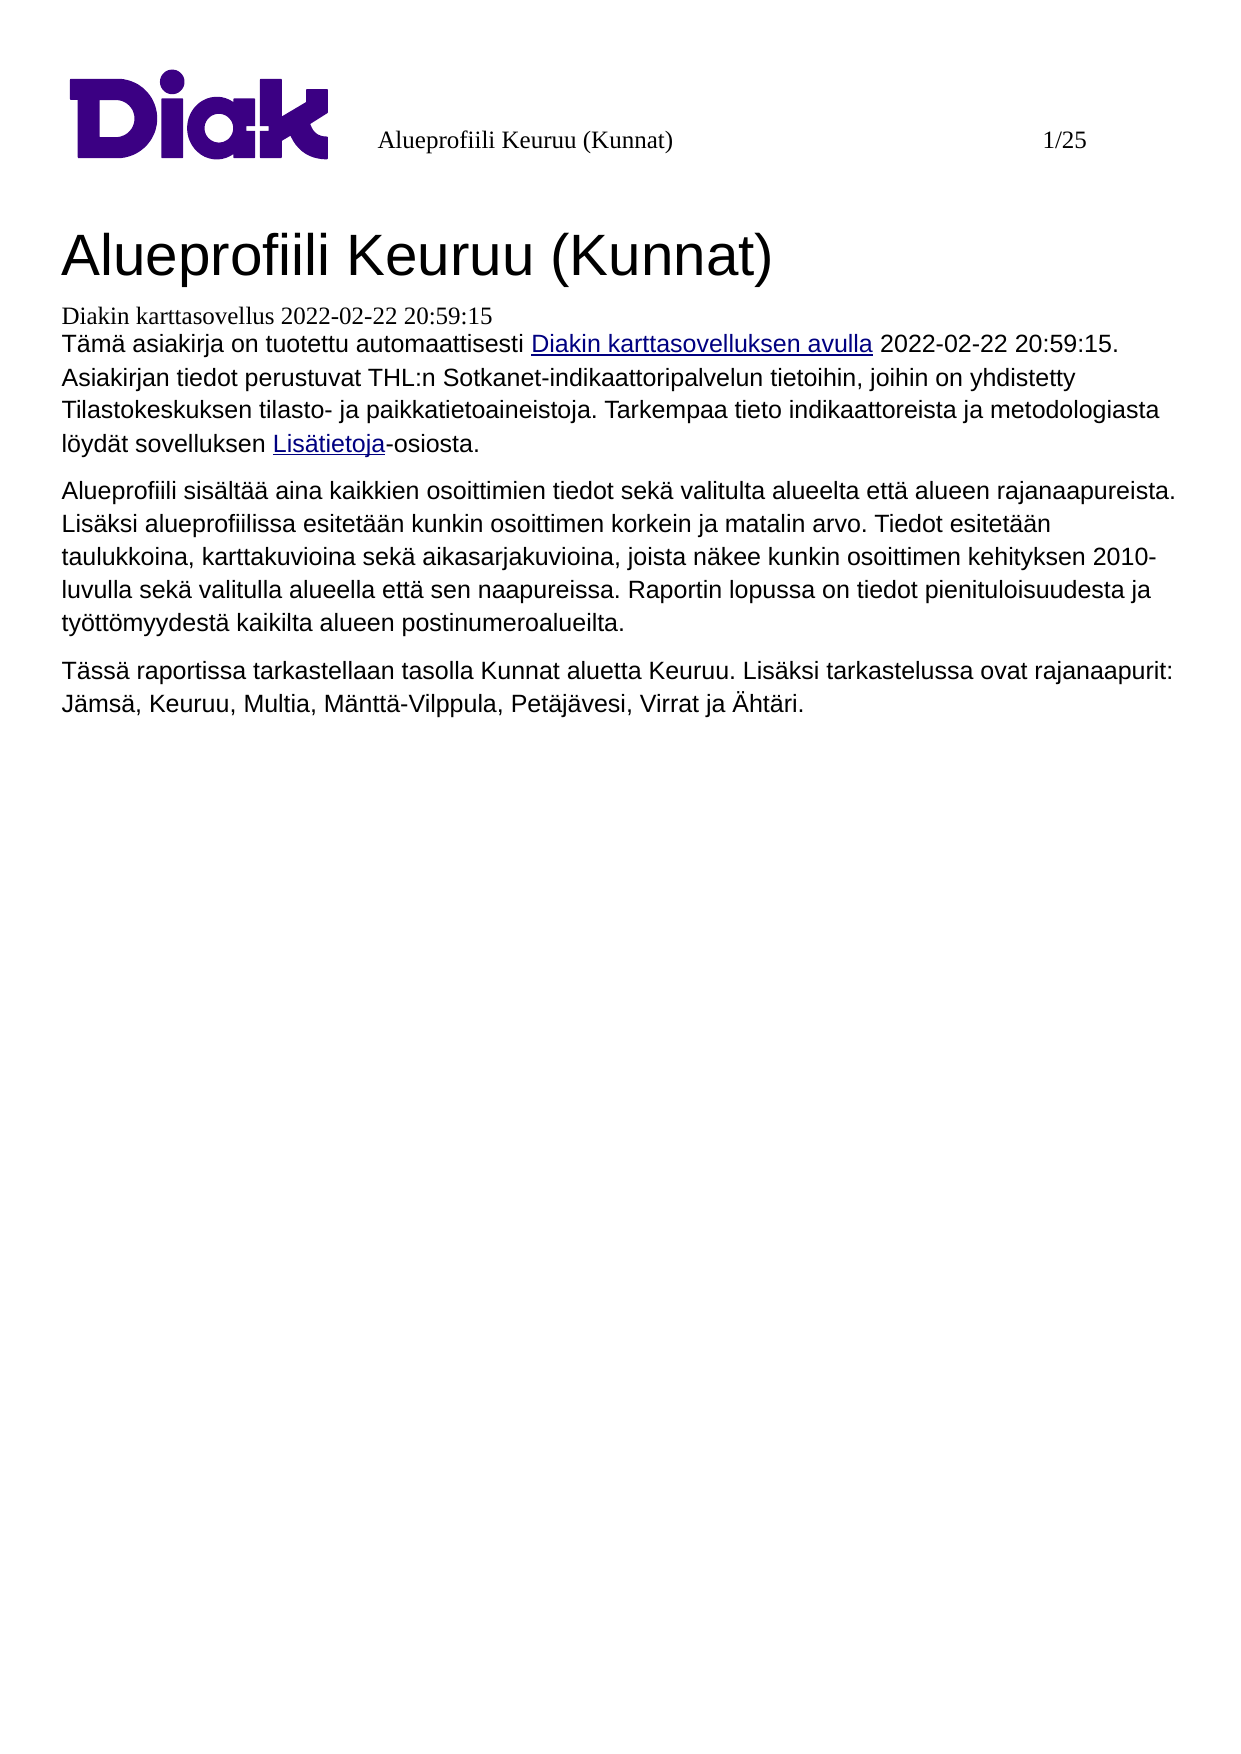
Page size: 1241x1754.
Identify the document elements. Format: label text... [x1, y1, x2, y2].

text Alueprofiili sisältää aina kaikkien osoittimien tiedot sekä valitulta alueelta että alueen rajanaapureista. Lisäksi alueprofiilissa esitetään kunkin osoittimen korkein ja matalin arvo. Tiedot esitetään taulukkoina, karttakuvioina sekä aikasarjakuvioina, joista näkee kunkin osoittimen kehityksen 2010-luvulla sekä valitulla alueella että sen naapureissa. Raportin lopussa on tiedot pienituloisuudesta ja työttömyydestä kaikilta alueen postinumeroalueilta. [61, 476, 1179, 637]
text Tämä asiakirja on tuotettu automaattisesti Diakin karttasovelluksen avulla 2022-02-22 20:59:15. Asiakirjan tiedot perustuvat THL:n Sotkanet-indikaattoripalvelun tietoihin, joihin on yhdistetty Tilastokeskuksen tilasto- ja paikkatietoaineistoja. Tarkempaa tieto indikaattoreista ja metodologiasta löydät sovelluksen Lisätietoja-osiosta. [61, 329, 1179, 457]
text Diakin karttasovellus 2022-02-22 20:59:15 [61, 301, 1179, 329]
text Tässä raportissa tarkastellaan tasolla Kunnat aluetta Keuruu. Lisäksi tarkastelussa ovat rajanaapurit: Jämsä, Keuruu, Multia, Mänttä-Vilppula, Petäjävesi, Virrat ja Ähtäri. [61, 656, 1179, 718]
title Alueprofiili Keuruu (Kunnat) [61, 221, 1179, 288]
